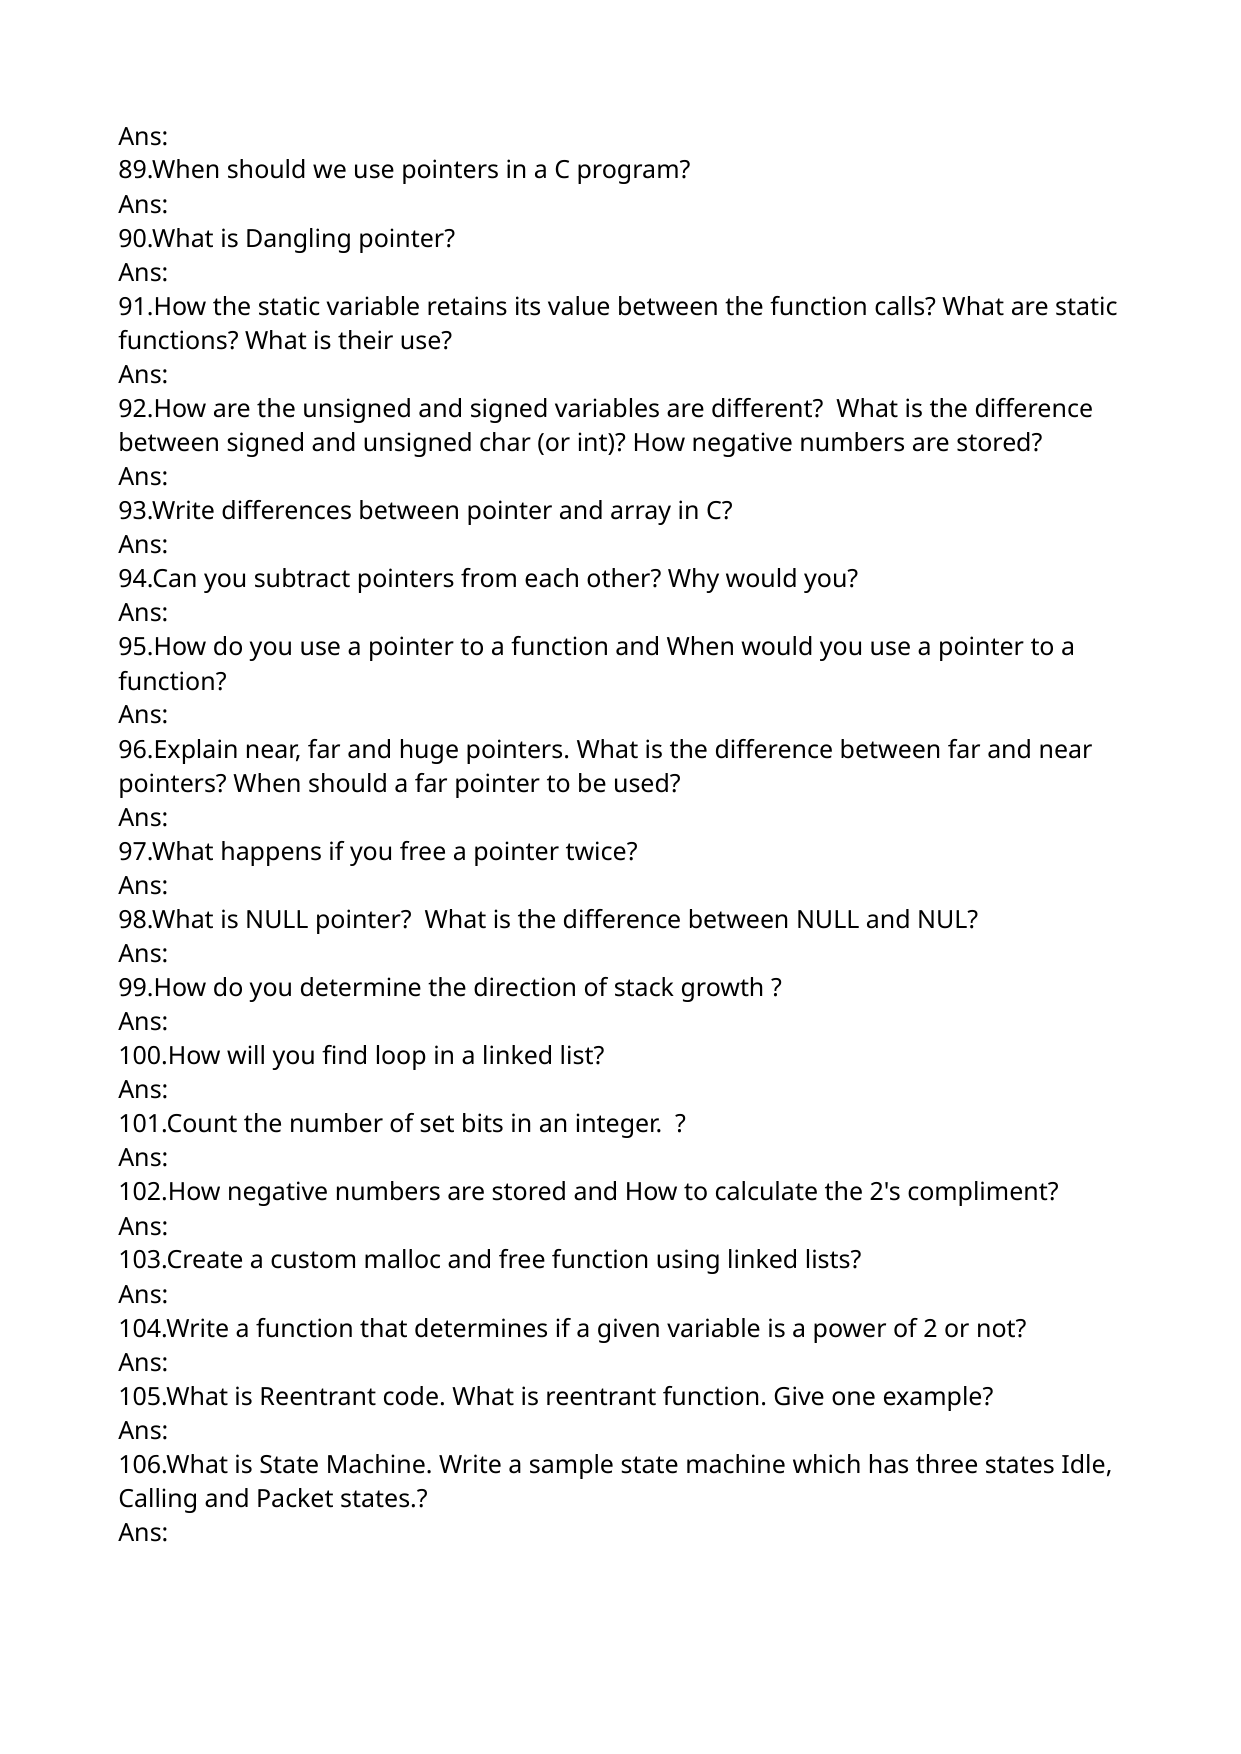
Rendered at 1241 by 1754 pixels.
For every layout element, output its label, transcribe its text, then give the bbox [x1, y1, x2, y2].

text 93.Write differences between pointer and array in C? [118, 493, 1122, 527]
text Ans: [118, 254, 1122, 288]
text 89.When should we use pointers in a C program? [118, 152, 1122, 186]
text Ans: [118, 357, 1122, 391]
text Ans: [118, 186, 1122, 220]
text Ans: [118, 1004, 1122, 1038]
text 102.How negative numbers are stored and How to calculate the 2's compliment? [118, 1174, 1122, 1208]
text Ans: [118, 1344, 1122, 1378]
text 105.What is Re­entrant code. What is reentrant function. Give one example? [118, 1378, 1122, 1412]
text Ans: [118, 799, 1122, 833]
text 90.What is Dangling pointer? [118, 220, 1122, 254]
text 92.How are the unsigned and signed variables are different? What is the difference between signed and unsigned char (or int)? How negative numbers are stored? [118, 391, 1122, 459]
text Ans: [118, 867, 1122, 902]
text Ans: [118, 1072, 1122, 1106]
text 103.Create a custom malloc and free function using linked lists? [118, 1242, 1122, 1276]
text 106.What is State Machine. Write a sample state machine which has three states Idle, Calling and Packet states.? [118, 1447, 1122, 1515]
text 100.How will you find loop in a linked list? [118, 1038, 1122, 1072]
text 101.Count the number of set bits in an integer. ? [118, 1106, 1122, 1140]
text Ans: [118, 1276, 1122, 1310]
text Ans: [118, 1208, 1122, 1242]
text Ans: [118, 936, 1122, 970]
text Ans: [118, 118, 1122, 152]
text 95.How do you use a pointer to a function and When would you use a pointer to a function? [118, 629, 1122, 697]
text 98.What is NULL pointer? What is the difference between NULL and NUL? [118, 902, 1122, 936]
text Ans: [118, 595, 1122, 629]
text 94.Can you subtract pointers from each other? Why would you? [118, 561, 1122, 595]
text 104.Write a function that determines if a given variable is a power of 2 or not? [118, 1310, 1122, 1344]
text Ans: [118, 459, 1122, 493]
text Ans: [118, 527, 1122, 561]
text 96.Explain near, far and huge pointers. What is the difference between far and near pointers? When should a far pointer to be used? [118, 731, 1122, 799]
text Ans: [118, 1412, 1122, 1447]
text 97.What happens if you free a pointer twice? [118, 833, 1122, 867]
text Ans: [118, 1515, 1122, 1549]
text Ans: [118, 1140, 1122, 1174]
text Ans: [118, 697, 1122, 731]
text 99.How do you determine the direction of stack growth ? [118, 970, 1122, 1004]
text 91.How the static variable retains its value between the function calls? What are static functions? What is their use? [118, 288, 1122, 357]
